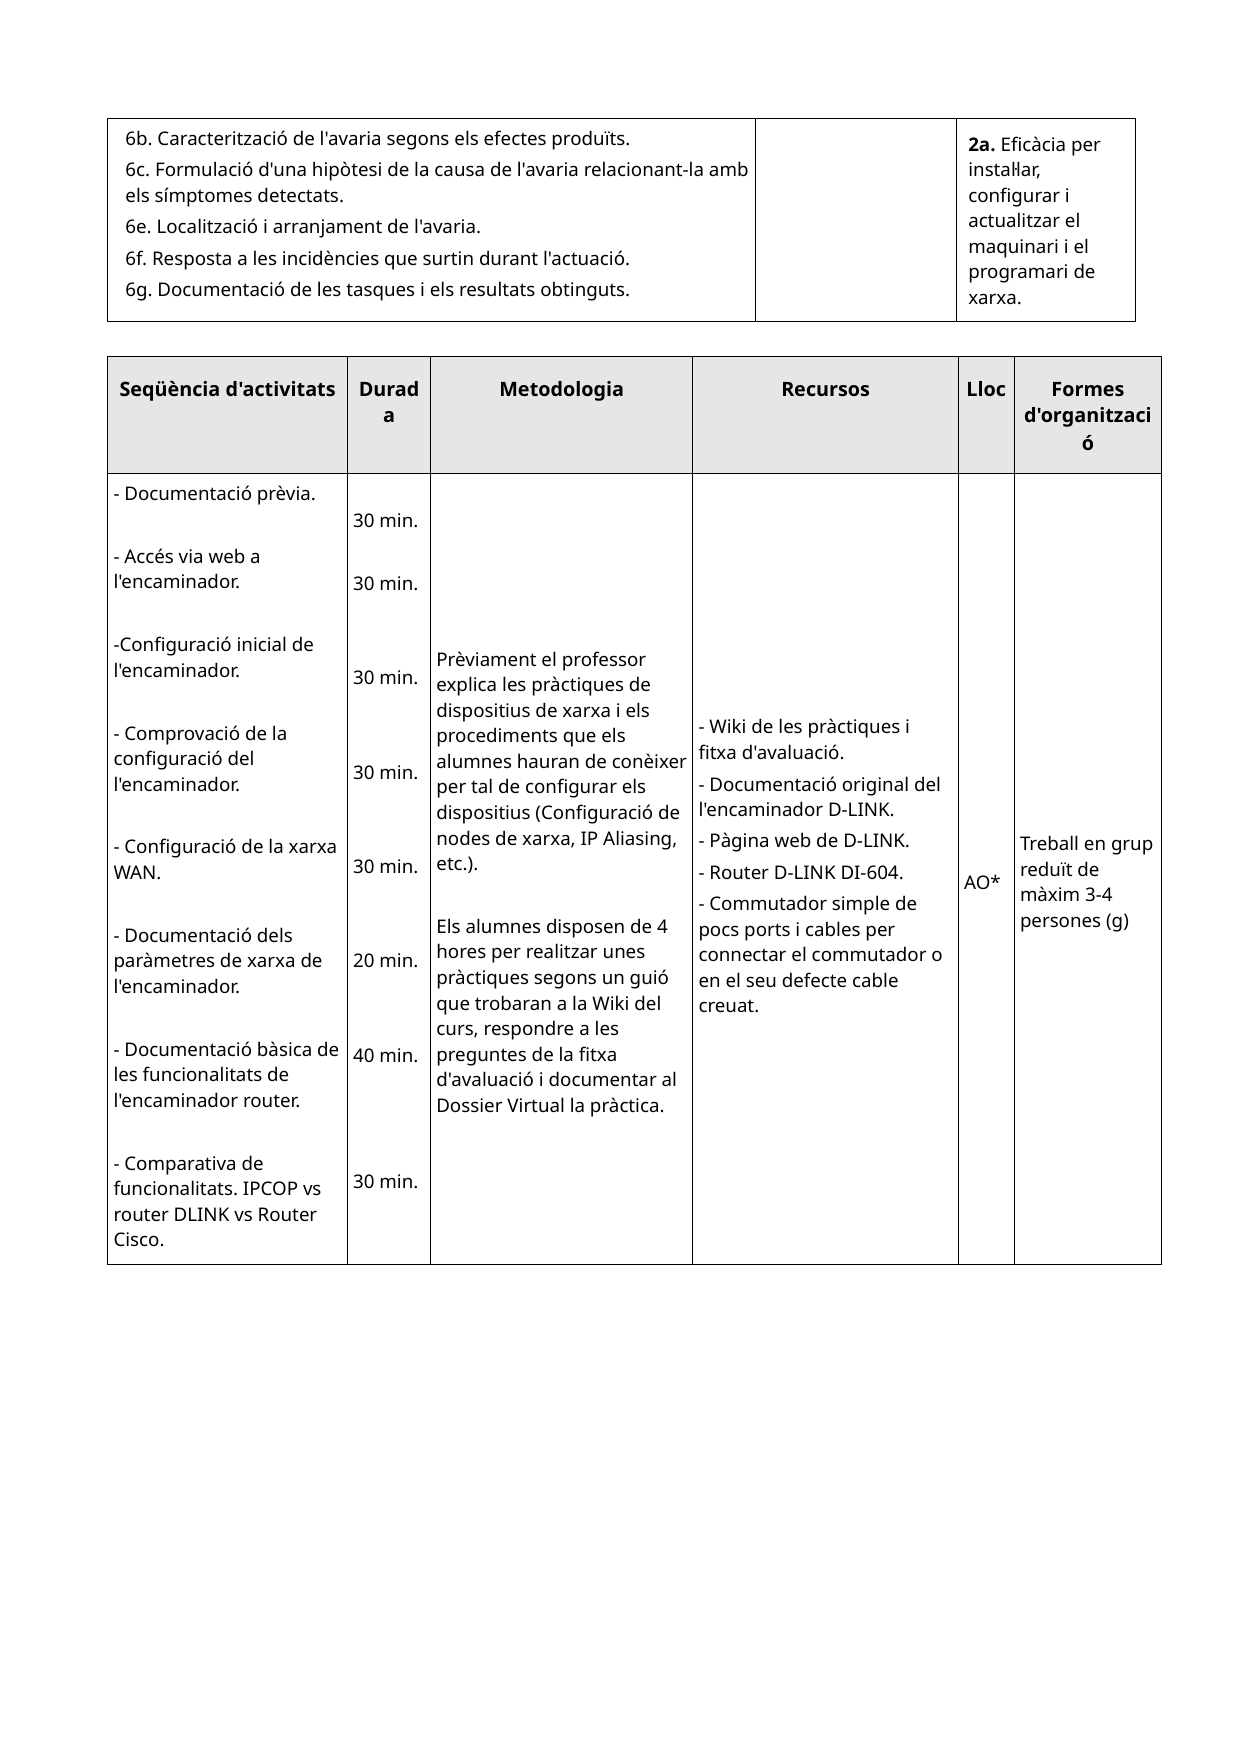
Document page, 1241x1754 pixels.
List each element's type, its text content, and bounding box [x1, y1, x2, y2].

table_cell Prèviament el professor explica les pràctiques de dispositius de xarxa i els procediments que els alumnes hauran de conèixer per tal de configurar els dispositius (Configuració de nodes de xarxa, IP Aliasing, etc.). Els alumnes disposen de 4 hores per realitzar unes pràctiques segons un guió que trobaran a la Wiki del curs, respondre a les preguntes de la fitxa d'avaluació i documentar al Dossier Virtual la pràctica. [431, 474, 692, 1264]
table_cell Treball en grup reduït de màxim 3-4 persones (g) [1015, 474, 1161, 1264]
table_header Lloc [959, 357, 1014, 473]
table_header Formes d'organització [1015, 357, 1161, 473]
table_header Seqüència d'activitats [108, 357, 347, 473]
table_cell 2a. Eficàcia per instal·lar, configurar i actualitzar el maquinari i el programari de xarxa. [957, 119, 1135, 321]
table_cell - Wiki de les pràctiques i fitxa d'avaluació. - Documentació original del l'encaminador D-LINK. - Pàgina web de D-LINK. - Router D-LINK DI-604. - Commutador simple de pocs ports i cables per connectar el commutador o en el seu defecte cable creuat. [693, 474, 958, 1264]
table_cell AO* [959, 474, 1014, 1264]
table_cell 30 min. 30 min. 30 min. 30 min. 30 min. 20 min. 40 min. 30 min. [348, 474, 430, 1264]
table_cell - Documentació prèvia. - Accés via web a l'encaminador. -Configuració inicial de l'encaminador. - Comprovació de la configuració del l'encaminador. - Configuració de la xarxa WAN. - Documentació dels paràmetres de xarxa de l'encaminador. - Documentació bàsica de les funcionalitats de l'encaminador router. - Comparativa de funcionalitats. IPCOP vs router DLINK vs Router Cisco. [108, 474, 347, 1264]
table_header Durada [348, 357, 430, 473]
table_header Recursos [693, 357, 958, 473]
table_cell [756, 119, 956, 321]
table_cell 6b. Caracterització de l'avaria segons els efectes produïts. 6c. Formulació d'una hipòtesi de la causa de l'avaria relacionant-la amb els símptomes detectats. 6e. Localització i arranjament de l'avaria. 6f. Resposta a les incidències que surtin durant l'actuació. 6g. Documentació de les tasques i els resultats obtinguts. [108, 119, 755, 321]
table_header Metodologia [431, 357, 692, 473]
